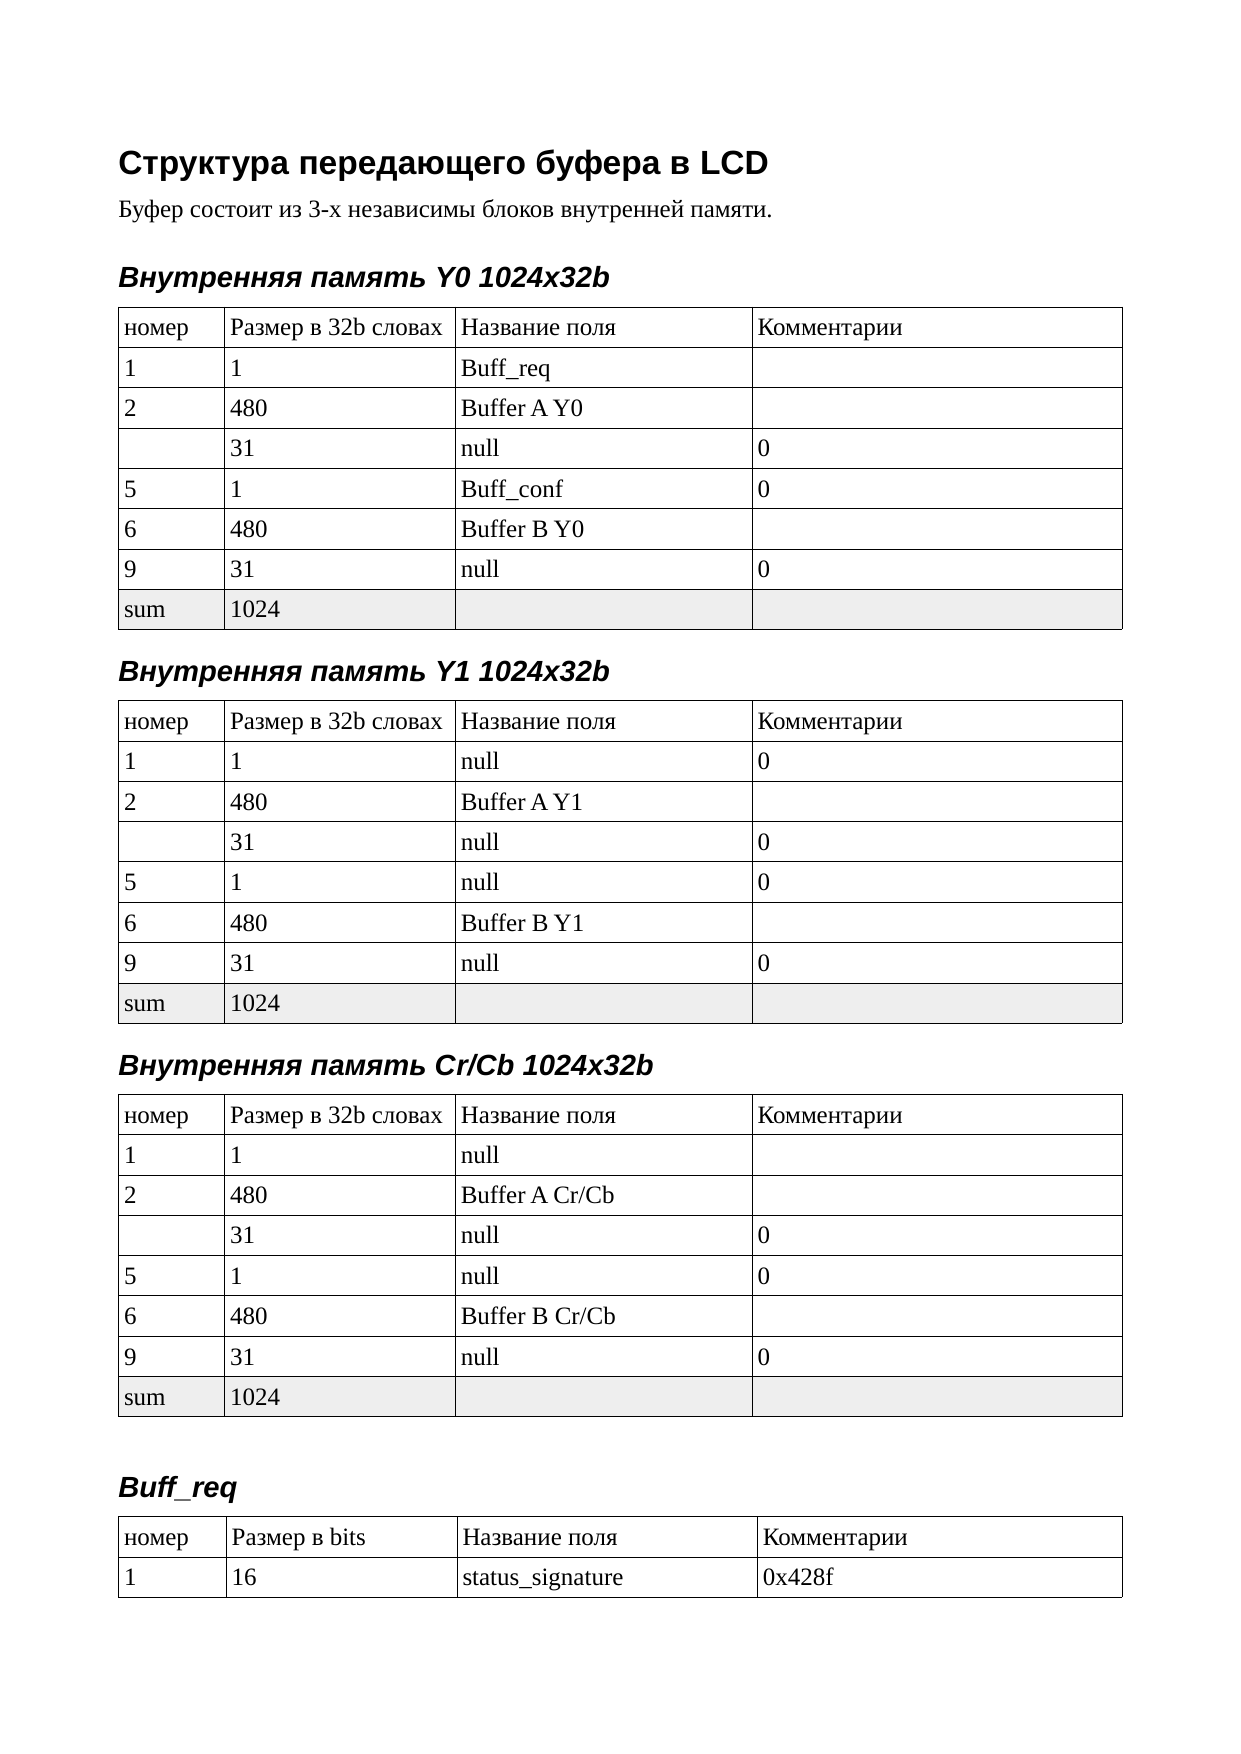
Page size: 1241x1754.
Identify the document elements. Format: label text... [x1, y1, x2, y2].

table_cell 5 [119, 1256, 224, 1295]
table_cell [456, 1377, 752, 1416]
table_header Название поля [456, 308, 752, 347]
table_cell 6 [119, 1296, 224, 1336]
table_cell 0 [753, 550, 1122, 589]
table_cell [119, 429, 224, 468]
table_cell 2 [119, 782, 224, 821]
table_cell 0 [753, 1216, 1122, 1255]
table_cell Buffer A Cr/Cb [456, 1176, 752, 1215]
table_cell 480 [225, 509, 455, 548]
table_cell 6 [119, 903, 224, 942]
table_cell 0 [753, 429, 1122, 468]
text Буфер состоит из 3-х независимы блоков внутренней памяти. [118, 194, 1122, 223]
table_cell Buffer A Y1 [456, 782, 752, 821]
table_cell null [456, 550, 752, 589]
table_cell status_signature [458, 1558, 757, 1597]
table_cell [753, 1296, 1122, 1336]
table_cell 0 [753, 1256, 1122, 1295]
table_cell null [456, 1256, 752, 1295]
table_header Комментарии [753, 308, 1122, 347]
table_header Размер в 32b словах [225, 1095, 455, 1134]
table_cell 9 [119, 943, 224, 982]
table_cell [456, 590, 752, 629]
table_cell 0 [753, 742, 1122, 781]
table_cell null [456, 1216, 752, 1255]
table_cell 0 [753, 469, 1122, 508]
table_cell 1024 [225, 1377, 455, 1416]
table_cell 31 [225, 550, 455, 589]
table_cell 480 [225, 903, 455, 942]
table_cell 5 [119, 862, 224, 902]
table_cell null [456, 1135, 752, 1174]
table_cell 31 [225, 1337, 455, 1376]
table_cell [753, 388, 1122, 427]
table_cell 31 [225, 943, 455, 982]
table_cell 1 [119, 742, 224, 781]
table_cell 1024 [225, 590, 455, 629]
table_cell 480 [225, 782, 455, 821]
table_cell 1 [225, 1256, 455, 1295]
table_cell 6 [119, 509, 224, 548]
table_cell 1 [119, 1135, 224, 1174]
table_cell 1 [119, 348, 224, 387]
table_cell 0 [753, 822, 1122, 861]
table_cell sum [119, 590, 224, 629]
subtitle Структура передающего буфера в LCD [118, 143, 1122, 182]
table_cell 1 [225, 862, 455, 902]
table_cell [753, 348, 1122, 387]
table_header Название поля [458, 1517, 757, 1557]
table_cell Buffer B Y1 [456, 903, 752, 942]
table_cell 1024 [225, 984, 455, 1023]
table_cell 16 [227, 1558, 457, 1597]
table_cell [456, 984, 752, 1023]
table_cell 31 [225, 822, 455, 861]
table_cell [119, 822, 224, 861]
table_header Название поля [456, 701, 752, 741]
table_cell 0 [753, 943, 1122, 982]
table_header номер [119, 308, 224, 347]
table_cell 1 [225, 348, 455, 387]
table_cell [753, 1176, 1122, 1215]
table_cell 0 [753, 862, 1122, 902]
table_cell [753, 590, 1122, 629]
table_header номер [119, 1095, 224, 1134]
table_cell 31 [225, 1216, 455, 1255]
table_cell sum [119, 1377, 224, 1416]
table_header Размер в 32b словах [225, 308, 455, 347]
table_cell 0x428f [758, 1558, 1122, 1597]
table_cell Buffer B Y0 [456, 509, 752, 548]
table_cell [753, 509, 1122, 548]
table_cell 2 [119, 1176, 224, 1215]
table_header Название поля [456, 1095, 752, 1134]
table_cell [119, 1216, 224, 1255]
table_cell 1 [225, 742, 455, 781]
table_cell 480 [225, 1176, 455, 1215]
table_cell [753, 903, 1122, 942]
table_cell sum [119, 984, 224, 1023]
subtitle Внутренняя память Cr/Cb 1024x32b [118, 1048, 1122, 1081]
table_cell 1 [225, 1135, 455, 1174]
subtitle Внутренняя память Y1 1024x32b [118, 654, 1122, 688]
table_cell 2 [119, 388, 224, 427]
table_cell 31 [225, 429, 455, 468]
table_cell null [456, 742, 752, 781]
table_cell 480 [225, 1296, 455, 1336]
table_cell 9 [119, 550, 224, 589]
table_cell 9 [119, 1337, 224, 1376]
table_header номер [119, 1517, 226, 1557]
table_cell null [456, 1337, 752, 1376]
table_cell 1 [119, 1558, 226, 1597]
table_cell Buff_req [456, 348, 752, 387]
table_cell [753, 1135, 1122, 1174]
table_cell 0 [753, 1337, 1122, 1376]
table_cell [753, 782, 1122, 821]
table_cell [753, 984, 1122, 1023]
subtitle Внутренняя память Y0 1024x32b [118, 261, 1122, 294]
table_cell 480 [225, 388, 455, 427]
table_cell null [456, 862, 752, 902]
table_cell 1 [225, 469, 455, 508]
table_cell null [456, 943, 752, 982]
table_cell Buffer B Cr/Cb [456, 1296, 752, 1336]
table_header Размер в 32b словах [225, 701, 455, 741]
table_header Размер в bits [227, 1517, 457, 1557]
table_header Комментарии [753, 1095, 1122, 1134]
table_cell Buff_conf [456, 469, 752, 508]
table_cell [753, 1377, 1122, 1416]
table_cell Buffer A Y0 [456, 388, 752, 427]
table_cell 5 [119, 469, 224, 508]
table_cell null [456, 429, 752, 468]
table_header Комментарии [758, 1517, 1122, 1557]
table_header номер [119, 701, 224, 741]
subtitle Buff_req [118, 1470, 1122, 1504]
table_header Комментарии [753, 701, 1122, 741]
table_cell null [456, 822, 752, 861]
